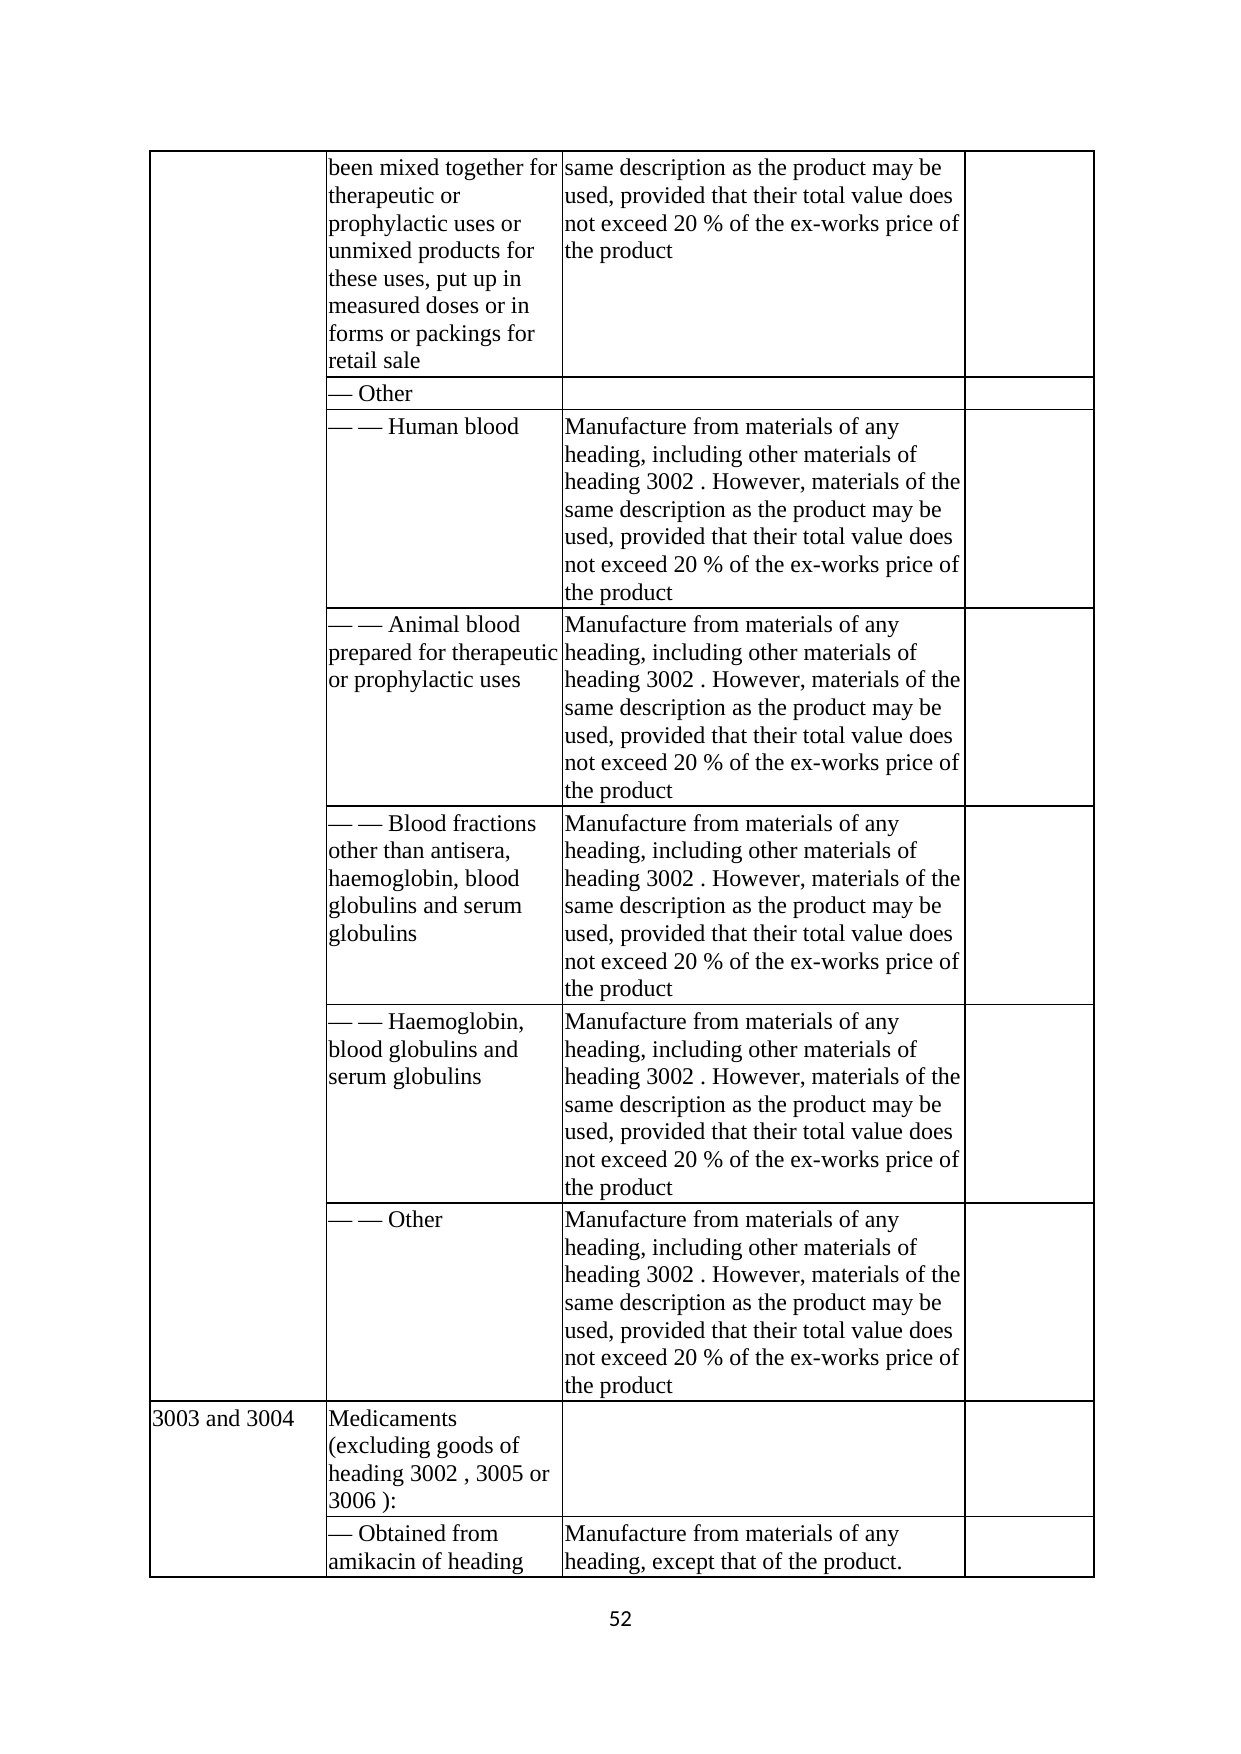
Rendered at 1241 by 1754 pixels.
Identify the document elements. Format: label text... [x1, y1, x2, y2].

table_cell [966, 1204, 1093, 1400]
table_cell [966, 1402, 1093, 1516]
table_cell same description as the product may be used, provided that their total value does not exceed 20 % of the ex-works price of the product [563, 152, 964, 376]
table_cell been mixed together for therapeutic or prophylactic uses or unmixed products for these uses, put up in measured doses or in forms or packings for retail sale [327, 152, 562, 376]
table_cell Manufacture from materials of any heading, including other materials of heading 3002 . However, materials of the same description as the product may be used, provided that their total value does not exceed 20 % of the ex-works price of the product [563, 1005, 964, 1202]
table_cell [966, 152, 1093, 376]
table_cell [563, 1402, 964, 1516]
table_cell — — Human blood [327, 410, 562, 607]
table_cell Medicaments (excluding goods of heading 3002 , 3005 or 3006 ): [327, 1402, 562, 1516]
table_cell [563, 378, 964, 409]
table_cell [151, 152, 326, 1400]
table_cell [966, 1005, 1093, 1202]
table_cell 3003 and 3004 [151, 1402, 326, 1576]
table_cell Manufacture from materials of any heading, including other materials of heading 3002 . However, materials of the same description as the product may be used, provided that their total value does not exceed 20 % of the ex-works price of the product [563, 807, 964, 1004]
table_cell Manufacture from materials of any heading, including other materials of heading 3002 . However, materials of the same description as the product may be used, provided that their total value does not exceed 20 % of the ex-works price of the product [563, 1204, 964, 1400]
table_cell — — Blood fractions other than antisera, haemoglobin, blood globulins and serum globulins [327, 807, 562, 1004]
table_cell Manufacture from materials of any heading, including other materials of heading 3002 . However, materials of the same description as the product may be used, provided that their total value does not exceed 20 % of the ex-works price of the product [563, 609, 964, 805]
table_cell Manufacture from materials of any heading, except that of the product. [563, 1517, 964, 1576]
table_cell — — Haemoglobin, blood globulins and serum globulins [327, 1005, 562, 1202]
table_cell — — Animal blood prepared for therapeutic or prophylactic uses [327, 609, 562, 805]
table_cell — Other [327, 378, 562, 409]
table_cell [966, 807, 1093, 1004]
table_cell [966, 410, 1093, 607]
table_cell [966, 609, 1093, 805]
table_cell [966, 1517, 1093, 1576]
table_cell — — Other [327, 1204, 562, 1400]
table_cell Manufacture from materials of any heading, including other materials of heading 3002 . However, materials of the same description as the product may be used, provided that their total value does not exceed 20 % of the ex-works price of the product [563, 410, 964, 607]
table_cell [966, 378, 1093, 409]
table_cell — Obtained from amikacin of heading [327, 1517, 562, 1576]
